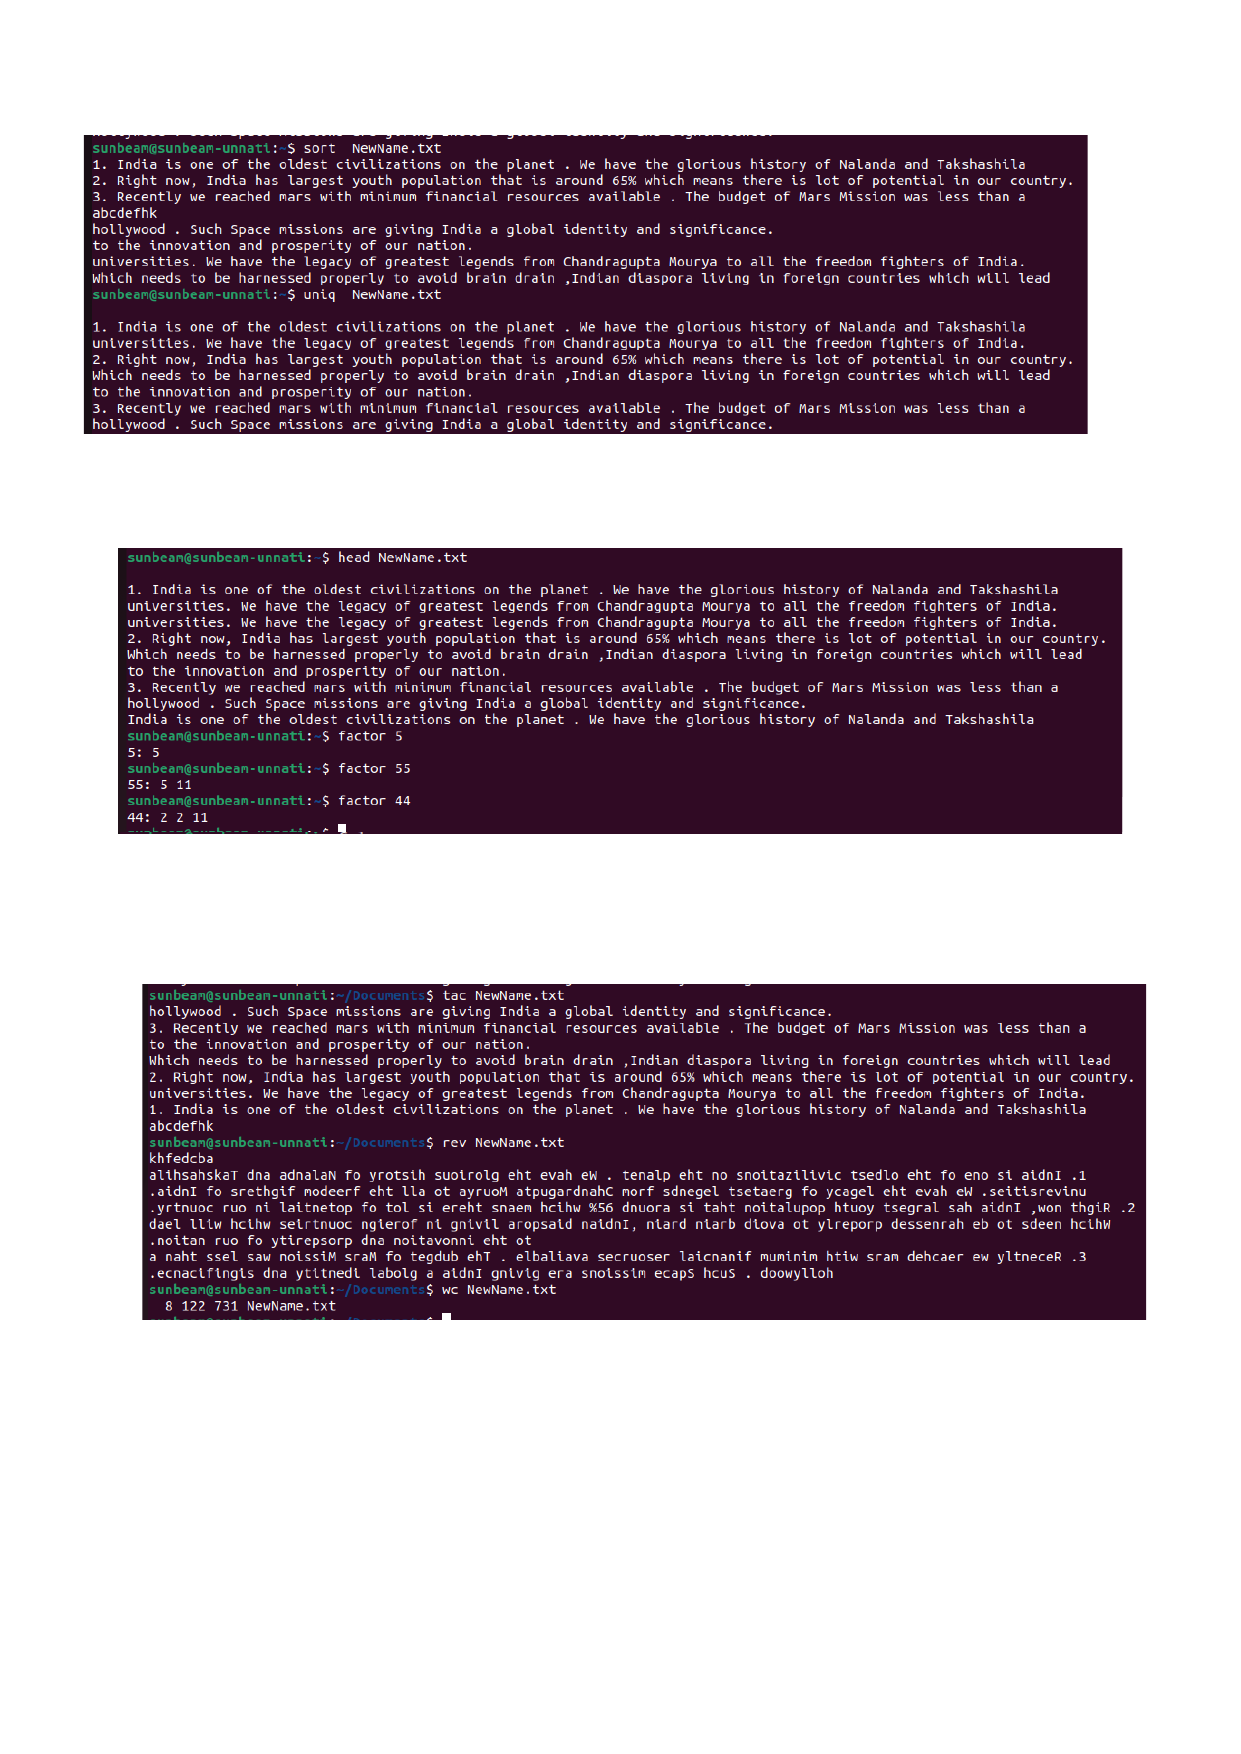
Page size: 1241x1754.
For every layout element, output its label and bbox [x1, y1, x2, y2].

picture [83, 135, 1088, 434]
picture [142, 984, 1147, 1320]
picture [118, 548, 1123, 834]
